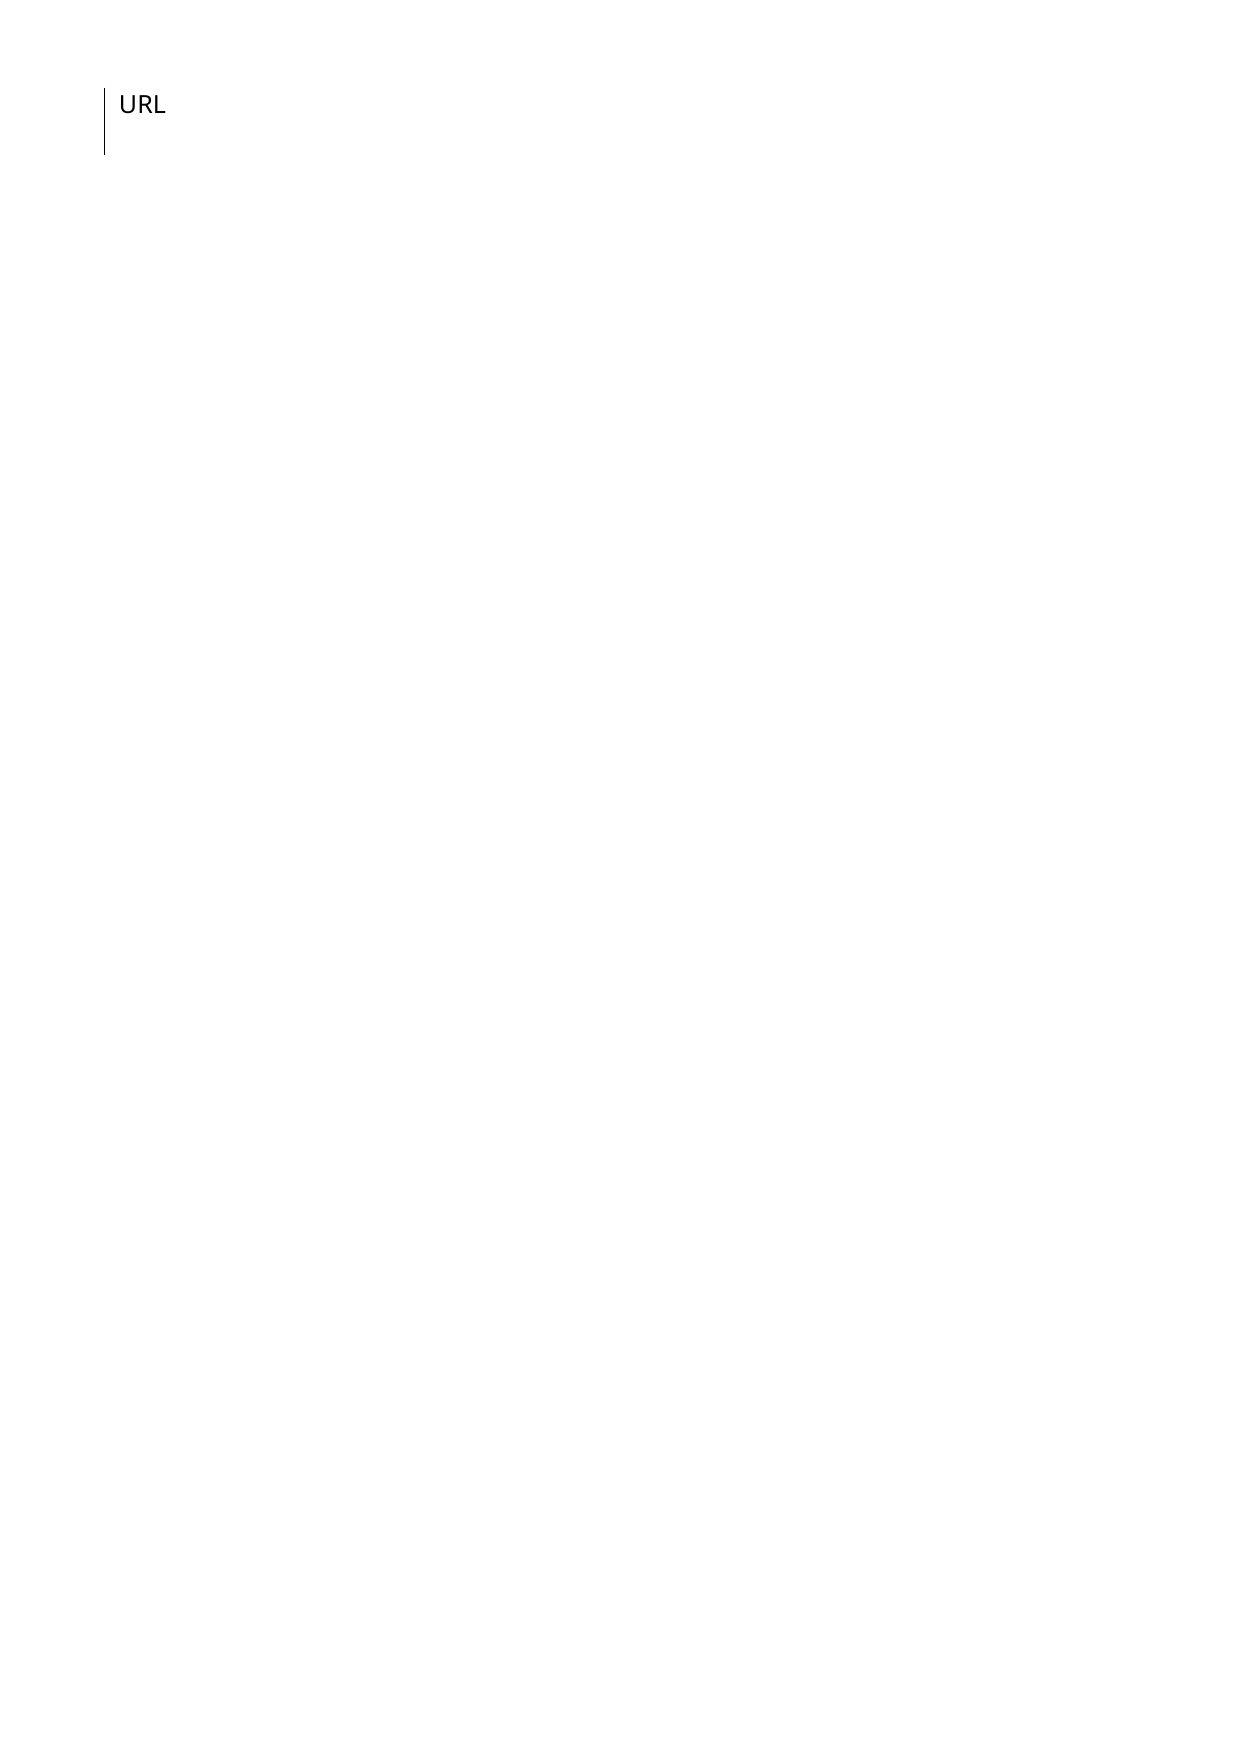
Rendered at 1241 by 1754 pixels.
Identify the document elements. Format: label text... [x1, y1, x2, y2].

text URL [119, 87, 1121, 121]
